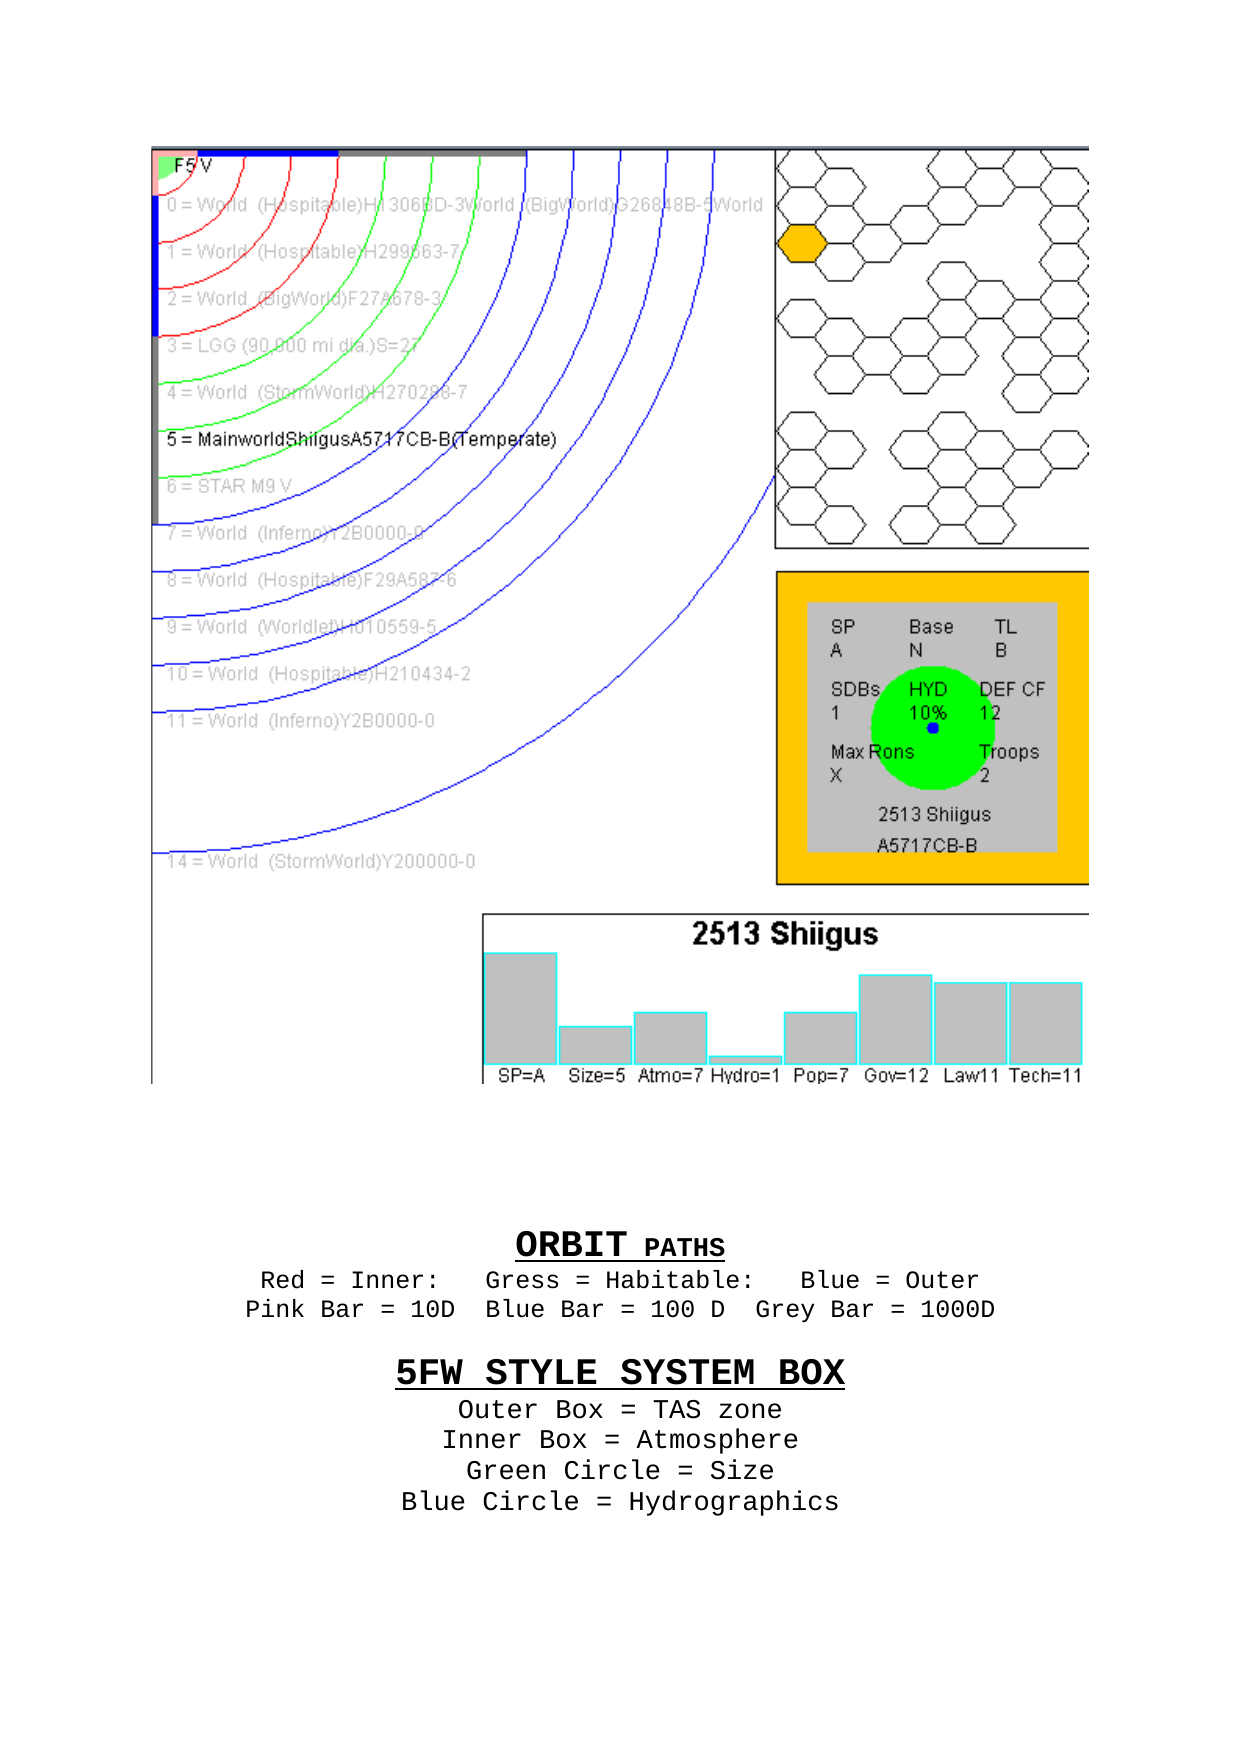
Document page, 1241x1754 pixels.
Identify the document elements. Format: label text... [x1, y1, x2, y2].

text ORBIT PATHS [118, 1226, 1122, 1268]
text Blue Circle = Hydrographics [118, 1488, 1122, 1518]
text 5FW STYLE SYSTEM BOX [118, 1353, 1122, 1396]
text Outer Box = TAS zone [118, 1396, 1122, 1426]
picture [151, 146, 1089, 1084]
text Red = Inner: Gress = Habitable: Blue = Outer [118, 1268, 1122, 1296]
text Green Circle = Size [118, 1457, 1122, 1488]
text Pink Bar = 10D Blue Bar = 100 D Grey Bar = 1000D [118, 1296, 1122, 1325]
text Inner Box = Atmosphere [118, 1426, 1122, 1457]
